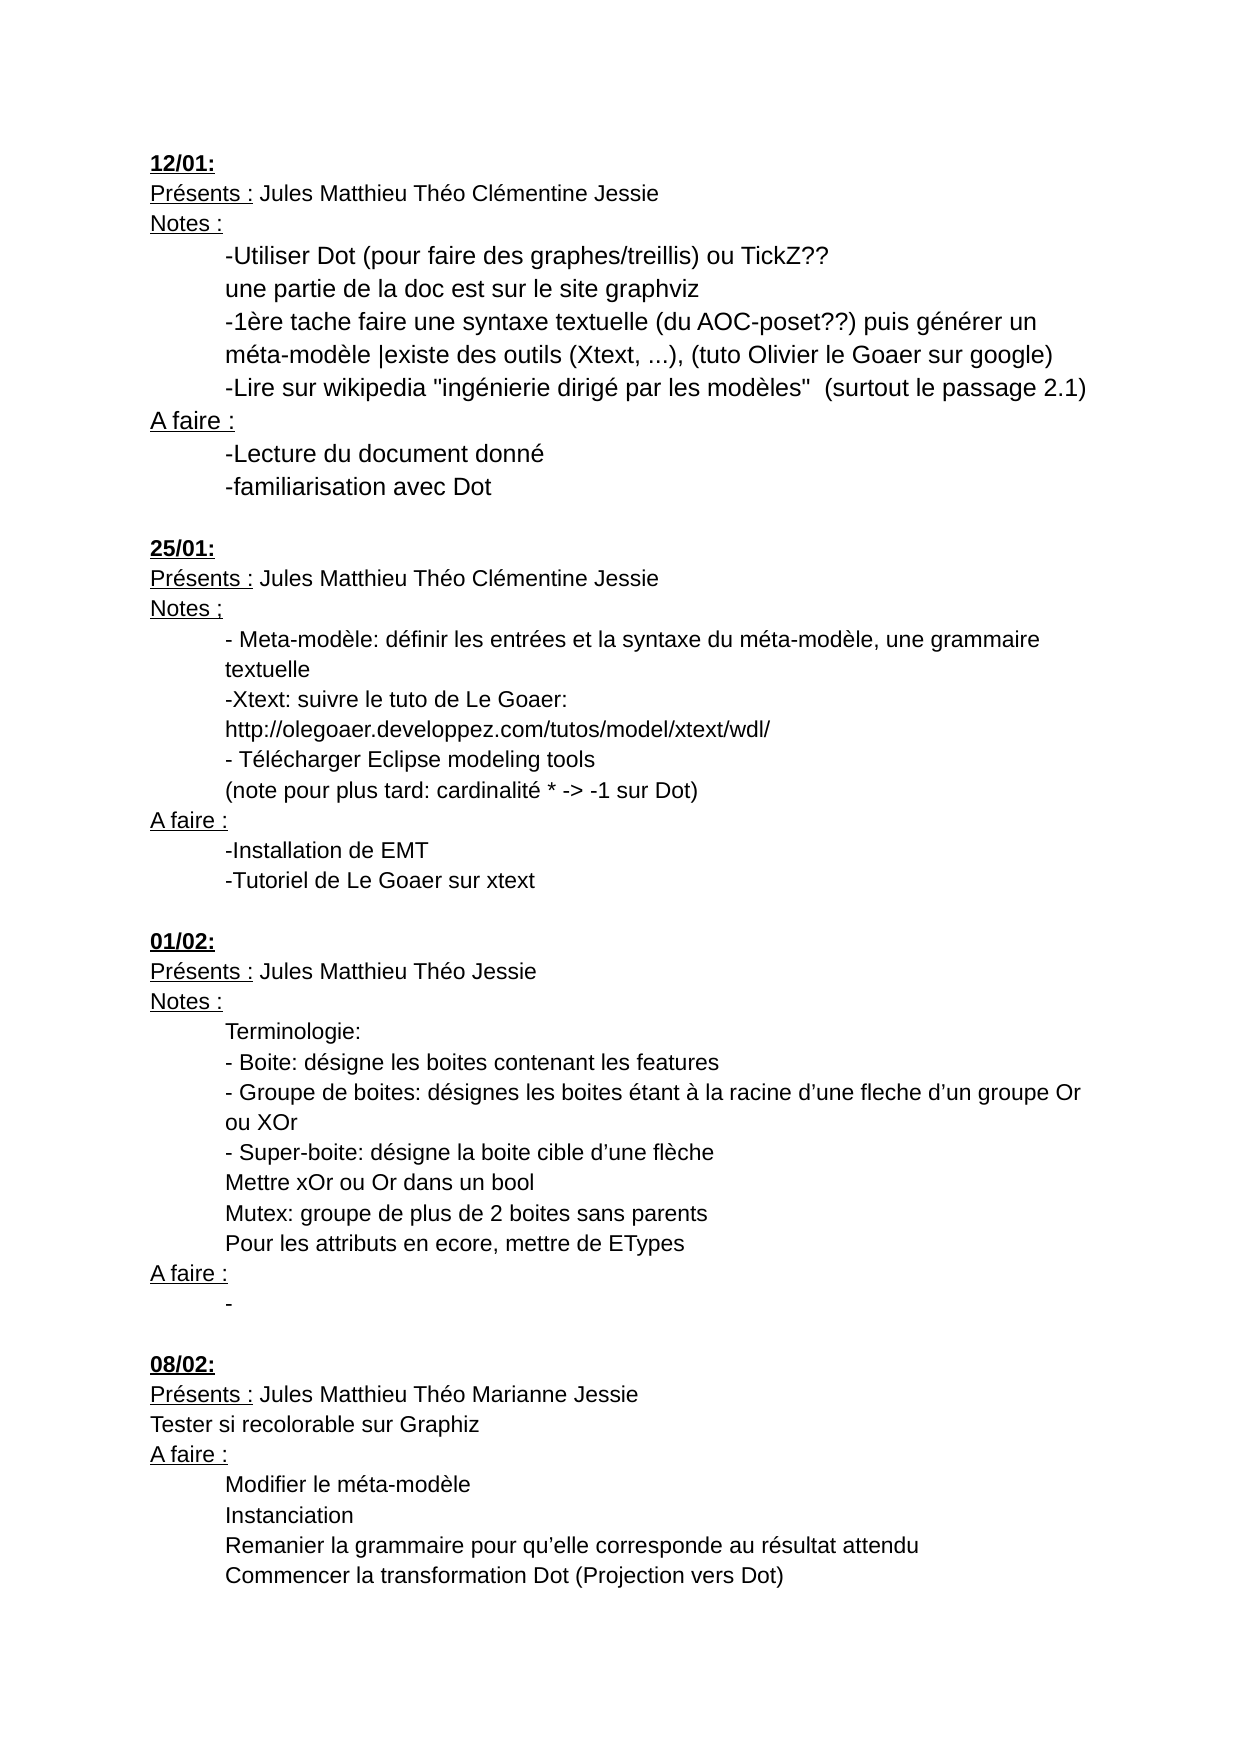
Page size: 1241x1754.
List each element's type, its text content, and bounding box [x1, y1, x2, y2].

text Remanier la grammaire pour qu’elle corresponde au résultat attendu [150, 1532, 1090, 1558]
text Mutex: groupe de plus de 2 boites sans parents [150, 1199, 1090, 1226]
text 01/02: [150, 928, 1090, 954]
text Commencer la transformation Dot (Projection vers Dot) [150, 1562, 1090, 1588]
text (note pour plus tard: cardinalité * -> -1 sur Dot) [150, 777, 1090, 803]
list - Boite: désigne les boites contenant les features [187, 1048, 1090, 1075]
text Présents : Jules Matthieu Théo Clémentine Jessie [150, 565, 1090, 592]
text A faire : [150, 1441, 1090, 1468]
text Notes : [150, 210, 1090, 237]
text -Installation de EMT [150, 837, 1090, 863]
text Tester si recolorable sur Graphiz [150, 1411, 1090, 1437]
text A faire : [150, 807, 1090, 833]
list - Groupe de boites: désignes les boites étant à la racine d’une fleche d’un groupe Or ou XOr [187, 1079, 1090, 1135]
text -Utiliser Dot (pour faire des graphes/treillis) ou TickZ?? [150, 241, 1090, 269]
text Pour les attributs en ecore, mettre de ETypes [150, 1230, 1090, 1256]
text 12/01: [150, 150, 1090, 176]
text -familiarisation avec Dot [150, 472, 1090, 501]
text Notes ; [150, 595, 1090, 622]
text - Meta-modèle: définir les entrées et la syntaxe du méta-modèle, une grammaire textuelle [150, 626, 1090, 682]
text -1ère tache faire une syntaxe textuelle (du AOC-poset??) puis générer un méta-modèle |existe des outils (Xtext, ...), (tuto Olivier le Goaer sur google) [150, 307, 1090, 368]
text -Lire sur wikipedia "ingénierie dirigé par les modèles" (surtout le passage 2.1) [150, 373, 1090, 401]
text A faire : [150, 406, 1090, 434]
text Présents : Jules Matthieu Théo Clémentine Jessie [150, 180, 1090, 207]
text Terminologie: [150, 1018, 1090, 1045]
text Présents : Jules Matthieu Théo Jessie [150, 958, 1090, 984]
text -Lecture du document donné [150, 439, 1090, 467]
text une partie de la doc est sur le site graphviz [150, 274, 1090, 302]
text Présents : Jules Matthieu Théo Marianne Jessie [150, 1381, 1090, 1407]
text -Xtext: suivre le tuto de Le Goaer: http://olegoaer.developpez.com/tutos/model/xtext/wdl/ [150, 686, 1090, 743]
text 08/02: [150, 1351, 1090, 1377]
text Mettre xOr ou Or dans un bool [150, 1169, 1090, 1196]
text - Télécharger Eclipse modeling tools [150, 746, 1090, 773]
text A faire : [150, 1260, 1090, 1286]
text Instanciation [150, 1502, 1090, 1528]
list - Super-boite: désigne la boite cible d’une flèche [187, 1139, 1090, 1166]
text -Tutoriel de Le Goaer sur xtext [150, 867, 1090, 894]
text Modifier le méta-modèle [150, 1471, 1090, 1498]
text - [150, 1290, 1090, 1317]
text Notes : [150, 988, 1090, 1014]
text 25/01: [150, 535, 1090, 561]
